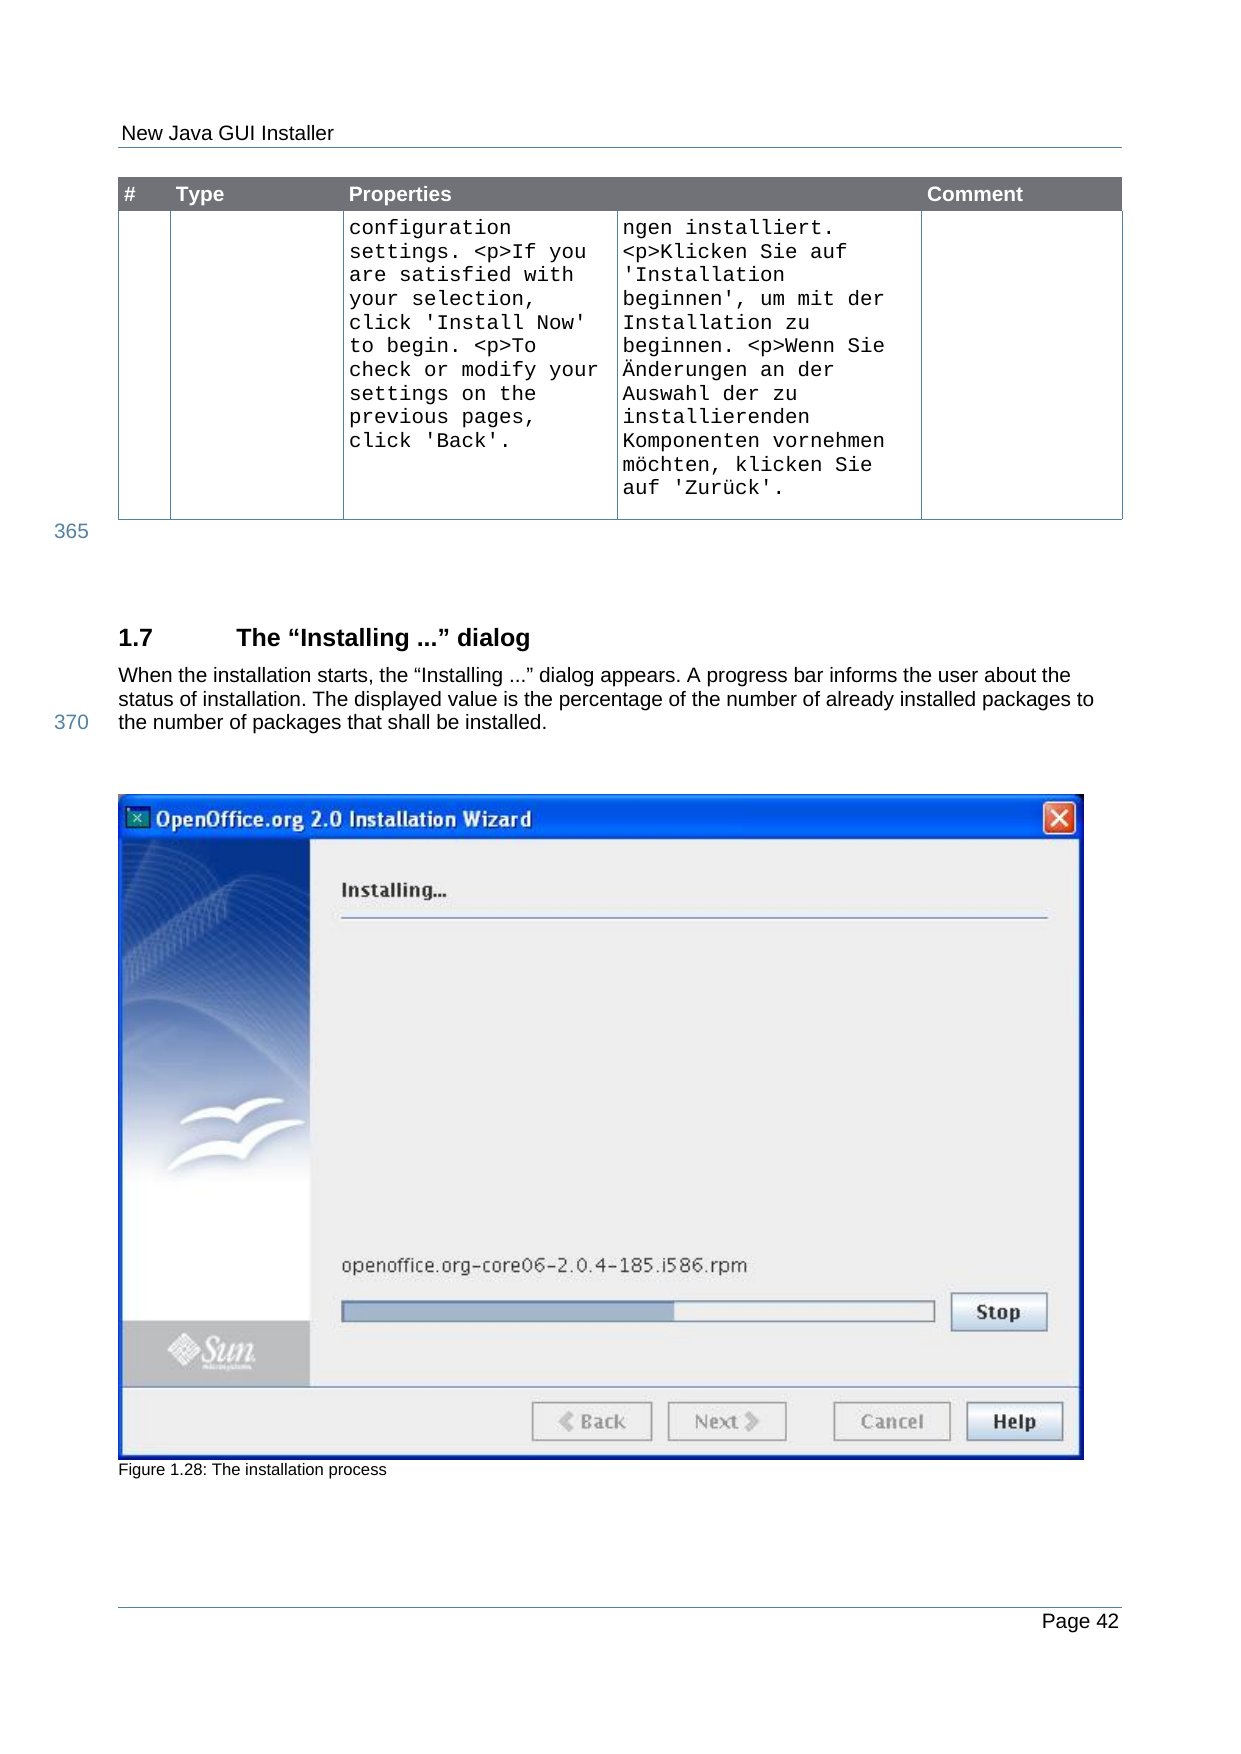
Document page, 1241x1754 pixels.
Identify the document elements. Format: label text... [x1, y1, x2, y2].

table_cell [171, 211, 343, 519]
table_cell ngen installiert. <p>Klicken Sie auf 'Installation beginnen', um mit der Installation zu beginnen. <p>Wenn Sie Änderungen an der Auswahl der zu installierenden Komponenten vornehmen möchten, klicken Sie auf 'Zurück'. [618, 211, 921, 519]
text Figure 1.28: The installation process [118, 1460, 1084, 1479]
table_cell configuration settings. <p>If you are satisfied with your selection, click 'Install Now' to begin. <p>To check or modify your settings on the previous pages, click 'Back'. [344, 211, 617, 519]
picture [118, 794, 1084, 1460]
table_header Comment [921, 177, 1122, 211]
table_cell <#> [119, 211, 170, 519]
table_cell [922, 211, 1122, 519]
table_header # [118, 177, 170, 211]
subtitle The “Installing ...” dialog [118, 624, 1122, 652]
table_header Properties [343, 177, 921, 211]
table_header Type [170, 177, 343, 211]
text When the installation starts, the “Installing ...” dialog appears. A progress bar informs the user about the status of installation. The displayed value is the percentage of the number of already installed packages to the number of packages that shall be installed. [118, 664, 1122, 734]
